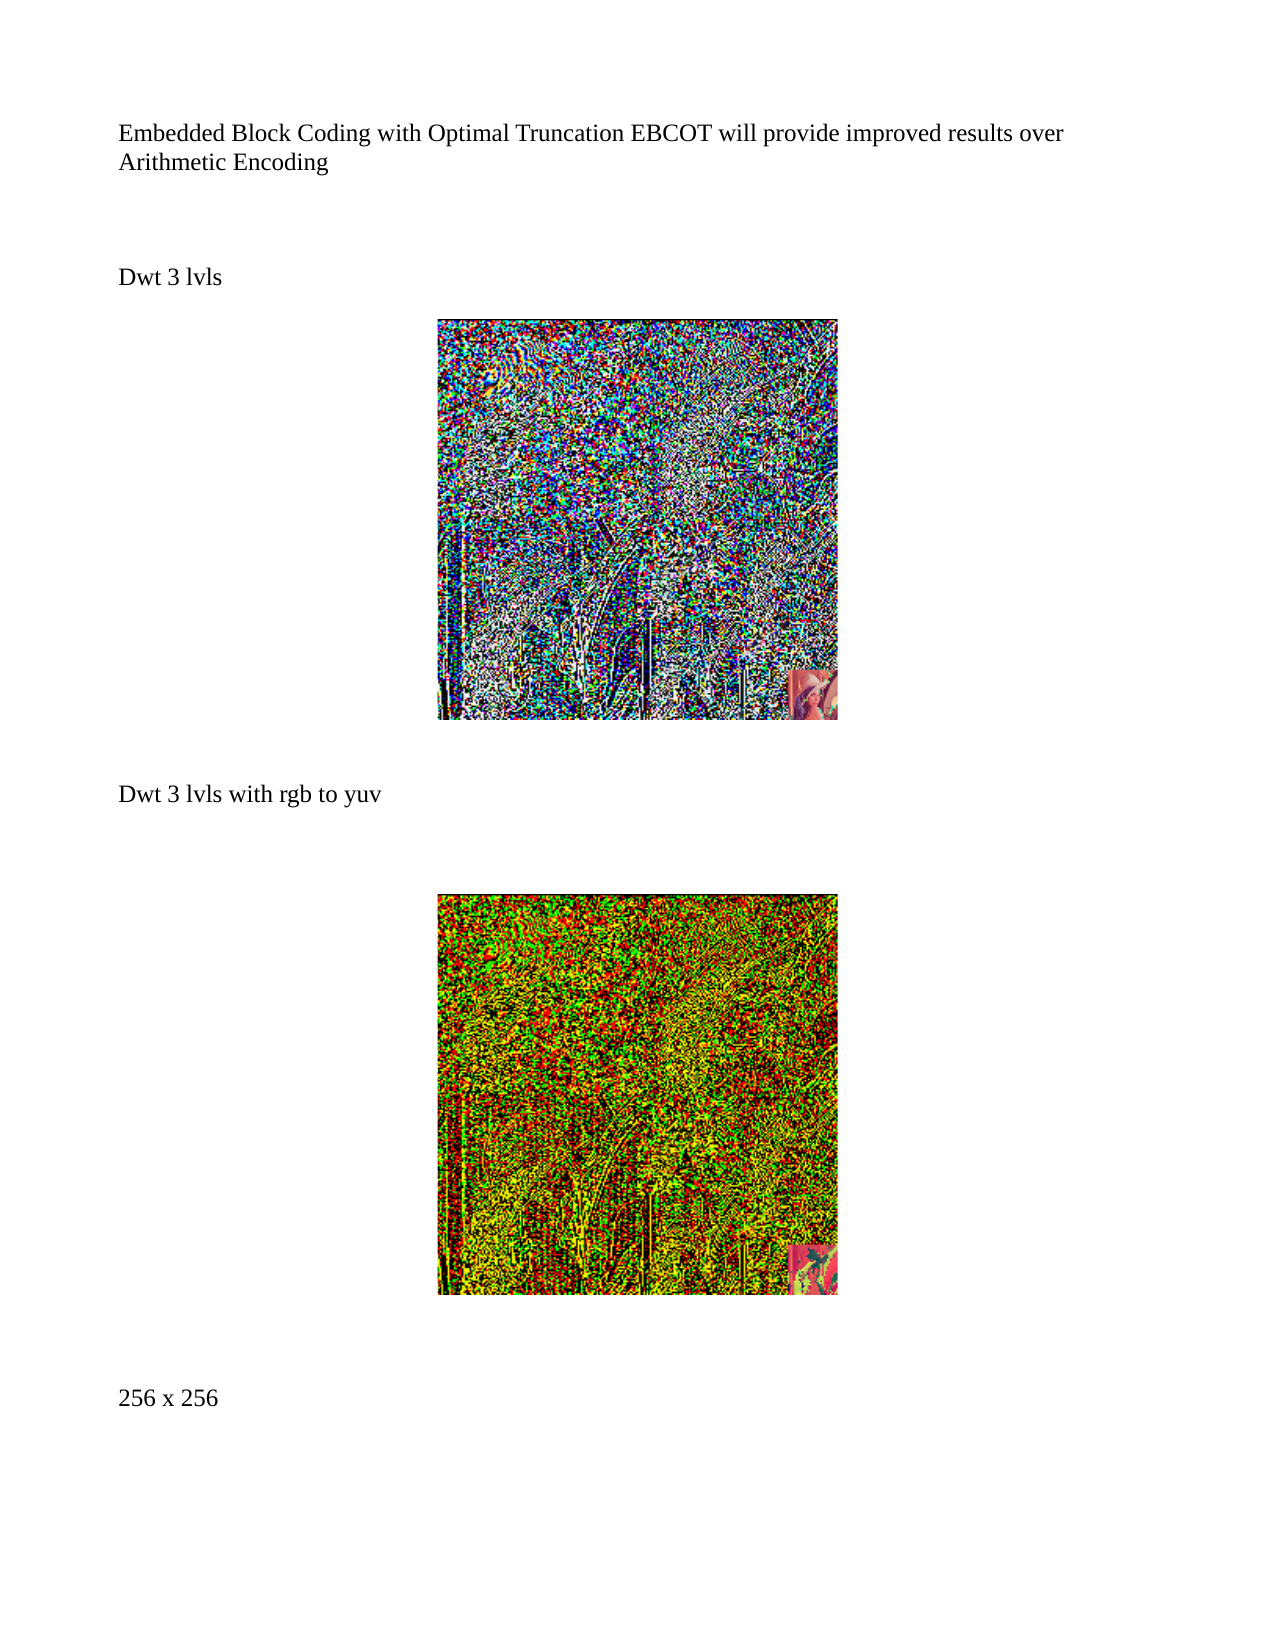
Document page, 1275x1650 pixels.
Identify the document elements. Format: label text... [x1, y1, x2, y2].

text Dwt 3 lvls [118, 262, 1157, 291]
picture [437, 894, 838, 1295]
text Dwt 3 lvls with rgb to yuv [118, 779, 1157, 808]
text 256 x 256 [118, 1383, 1157, 1412]
text Embedded Block Coding with Optimal Truncation EBCOT will provide improved results over Arithmetic Encoding [118, 118, 1157, 176]
picture [437, 319, 838, 720]
